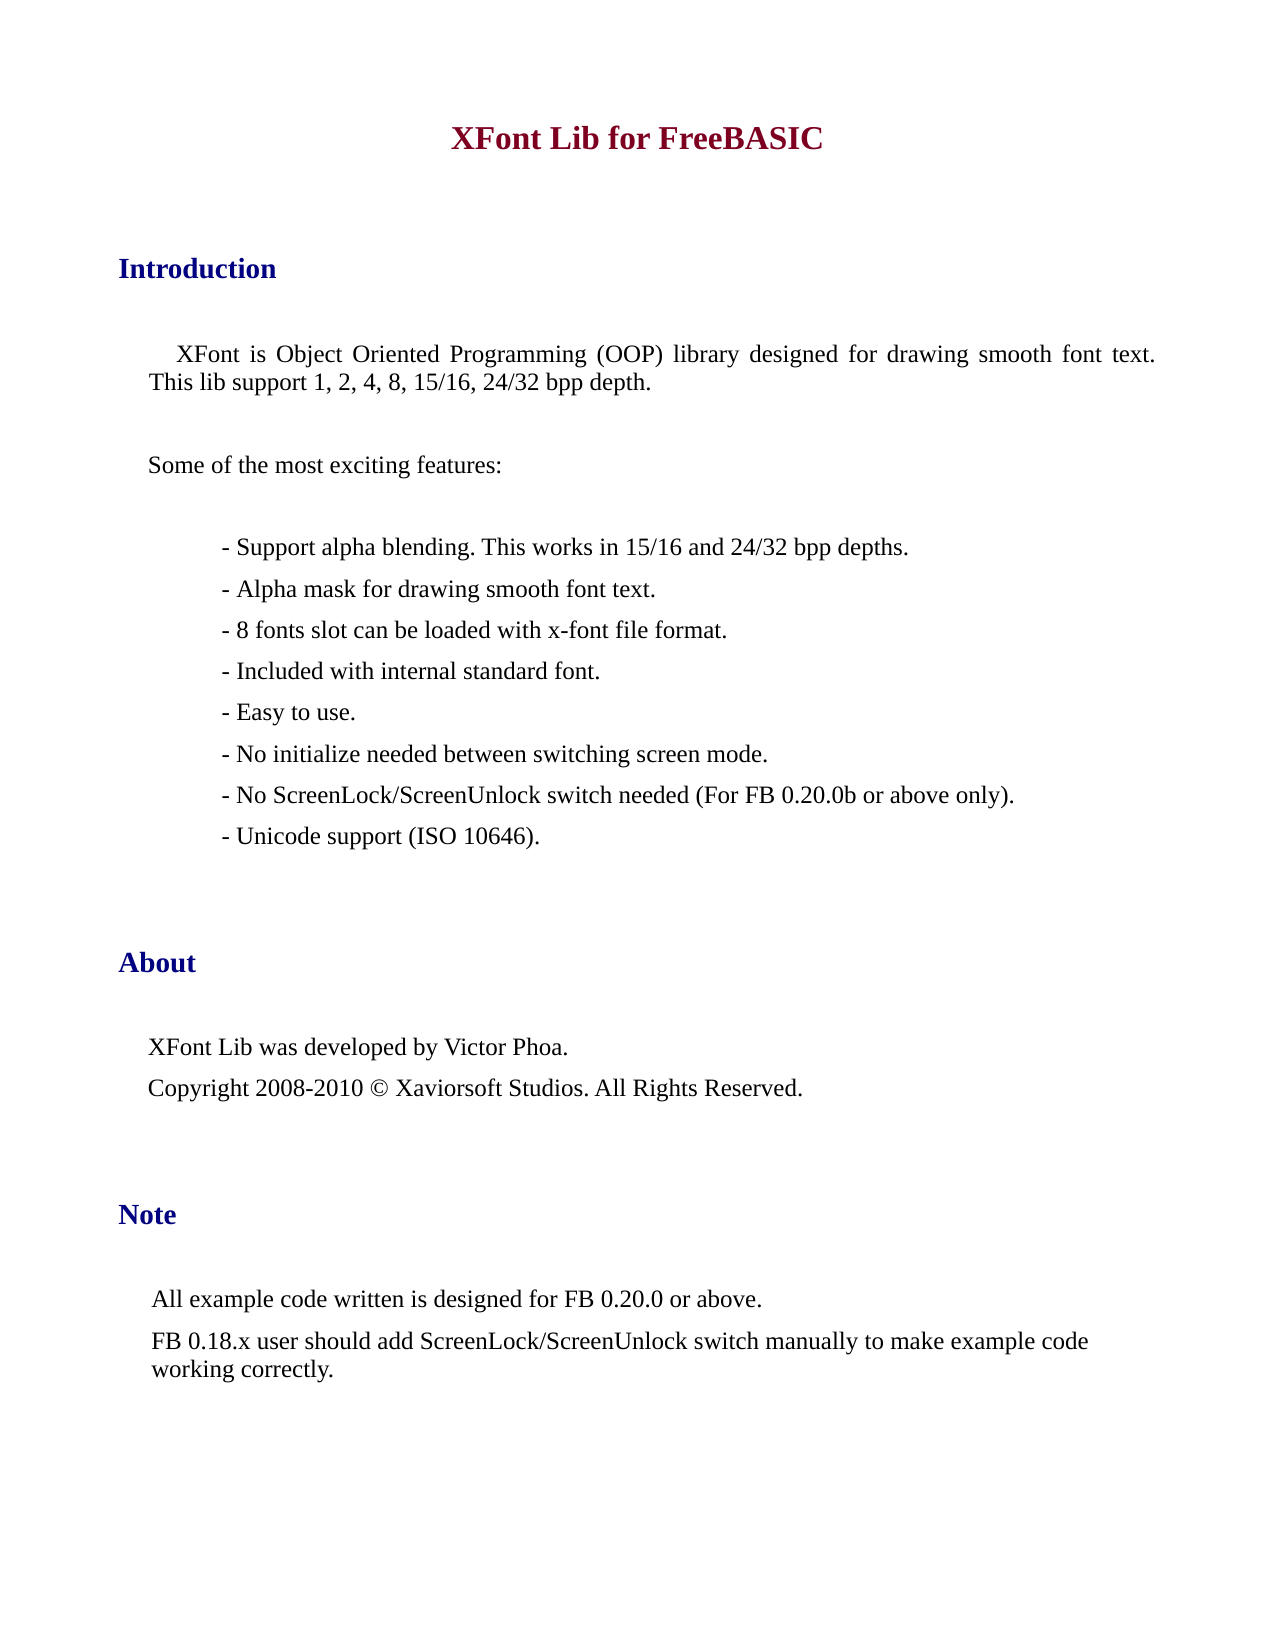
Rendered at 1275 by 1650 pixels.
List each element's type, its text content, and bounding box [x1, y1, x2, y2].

text - No initialize needed between switching screen mode. [148, 739, 1157, 767]
text - Easy to use. [148, 697, 1157, 726]
text XFont Lib was developed by Victor Phoa. [148, 1032, 1157, 1061]
text Some of the most exciting features: [148, 450, 1157, 479]
text XFont is Object Oriented Programming (OOP) library designed for drawing smooth font text. This lib support 1, 2, 4, 8, 15/16, 24/32 bpp depth. [149, 339, 1157, 396]
text - Support alpha blending. This works in 15/16 and 24/32 bpp depths. [148, 532, 1157, 561]
text All example code written is designed for FB 0.20.0 or above. [151, 1284, 1157, 1313]
text Note [118, 1197, 1157, 1231]
text Introduction [118, 251, 1157, 285]
text XFont Lib for FreeBASIC [118, 118, 1157, 156]
text Copyright 2008-2010 © Xaviorsoft Studios. All Rights Reserved. [148, 1073, 1157, 1102]
text - 8 fonts slot can be loaded with x-font file format. [148, 615, 1157, 644]
text FB 0.18.x user should add ScreenLock/ScreenUnlock switch manually to make example code working correctly. [151, 1326, 1157, 1383]
text - Alpha mask for drawing smooth font text. [148, 574, 1157, 602]
text About [118, 945, 1157, 978]
text - No ScreenLock/ScreenUnlock switch needed (For FB 0.20.0b or above only). [148, 780, 1157, 809]
text - Included with internal standard font. [148, 656, 1157, 685]
text - Unicode support (ISO 10646). [148, 821, 1157, 850]
